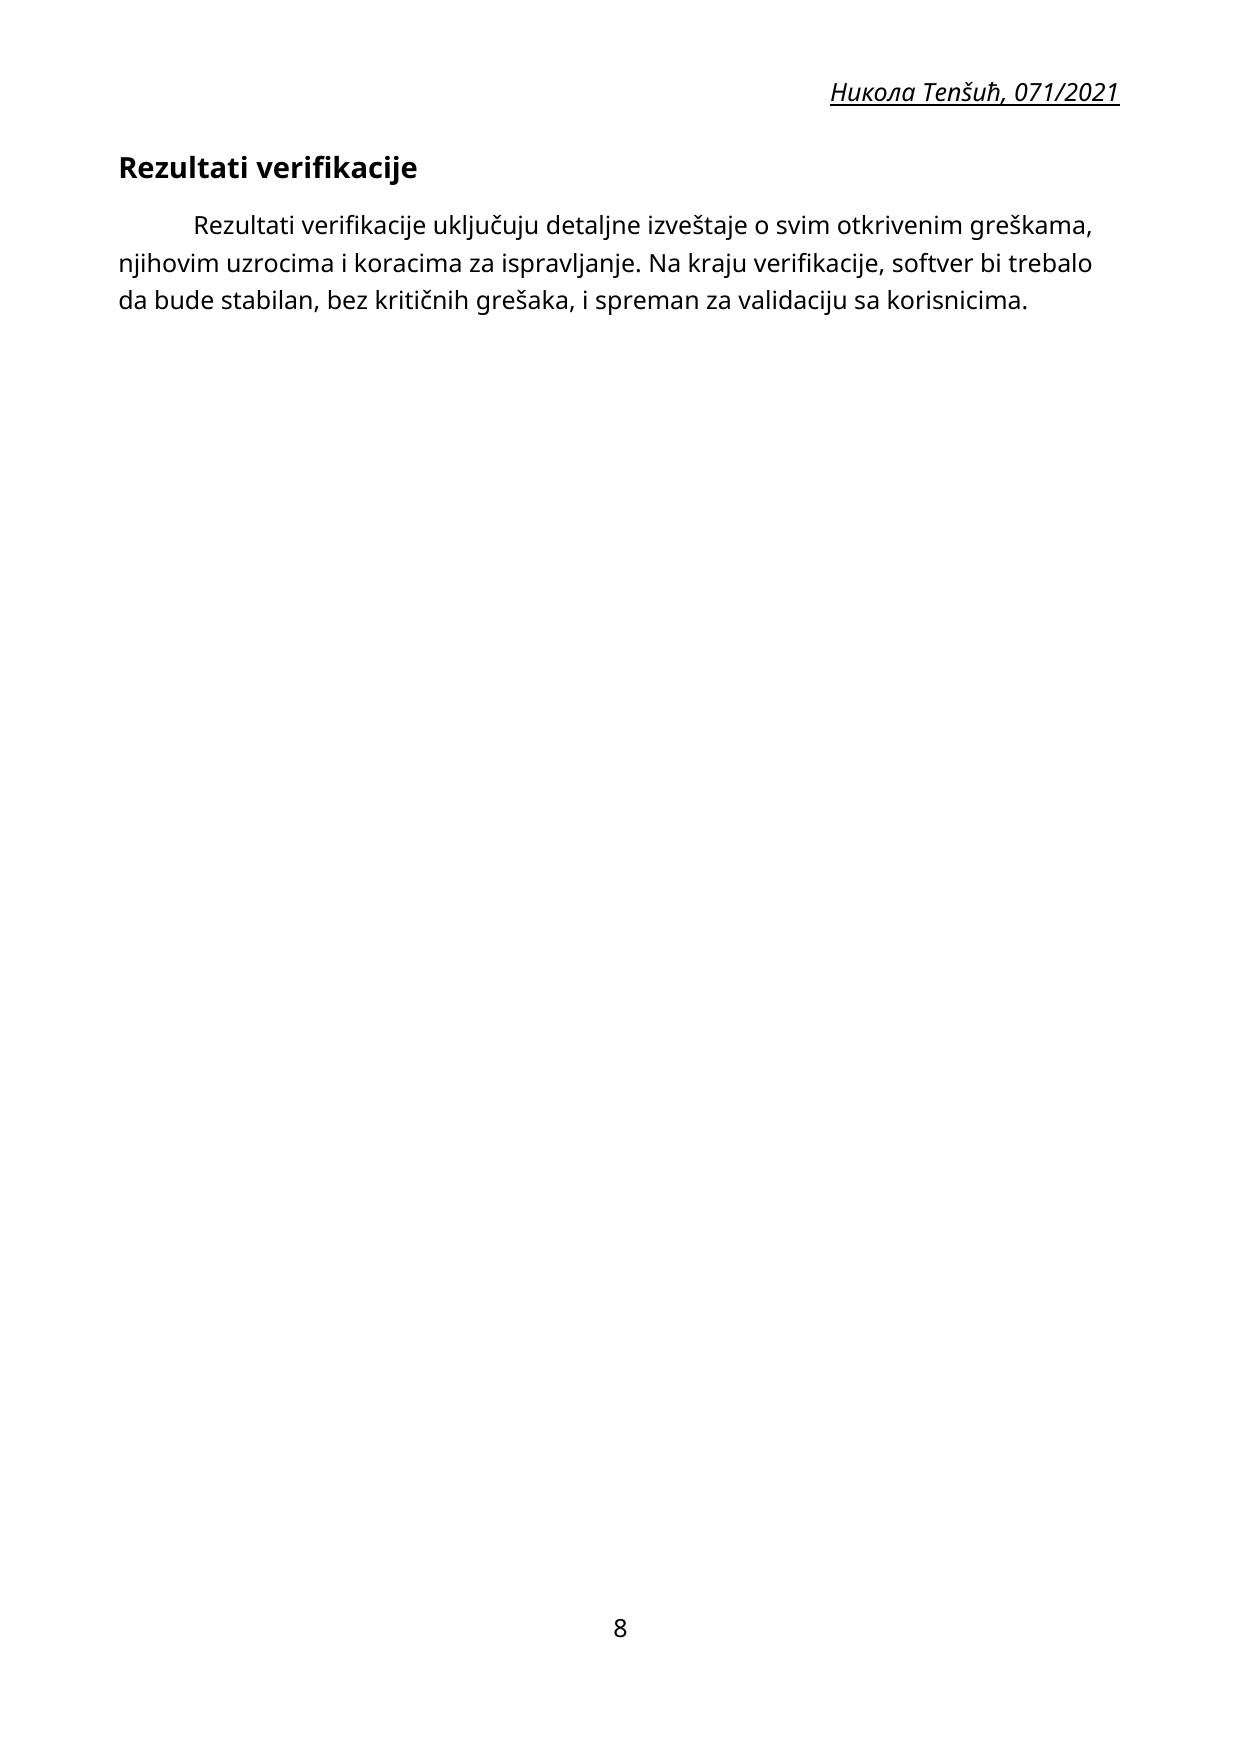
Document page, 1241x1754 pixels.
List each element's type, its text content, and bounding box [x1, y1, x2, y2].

subtitle Rezultati verifikacije [118, 148, 1122, 187]
text Rezultati verifikacije uključuju detaljne izveštaje o svim otkrivenim greškama, njihovim uzrocima i koracima za ispravljanje. Na kraju verifikacije, softver bi trebalo da bude stabilan, bez kritičnih grešaka, i spreman za validaciju sa korisnicima. [118, 208, 1122, 317]
